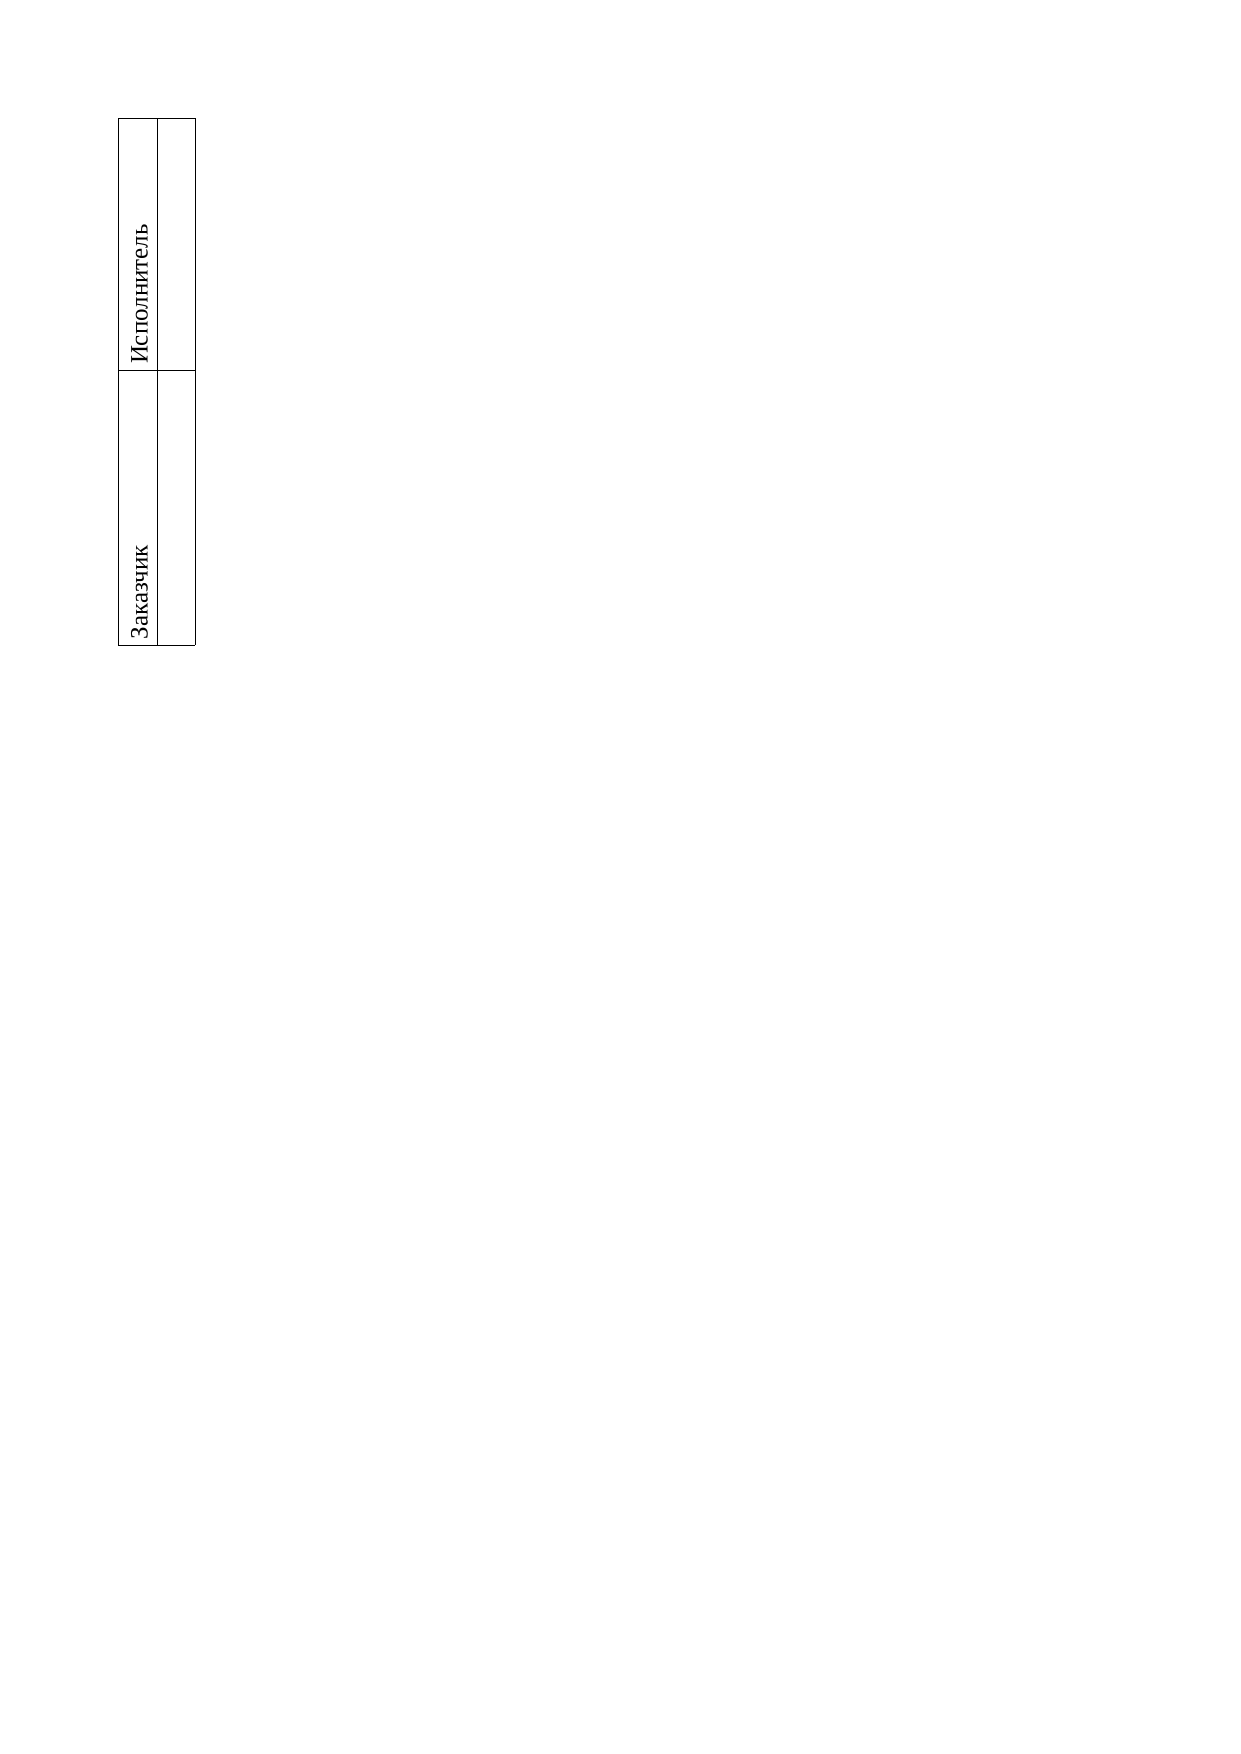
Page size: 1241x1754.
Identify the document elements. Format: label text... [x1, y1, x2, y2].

table_header [158, 119, 195, 370]
table_cell Заказчик [119, 371, 157, 645]
table_header Исполнитель [119, 119, 157, 370]
table_cell [158, 371, 195, 645]
